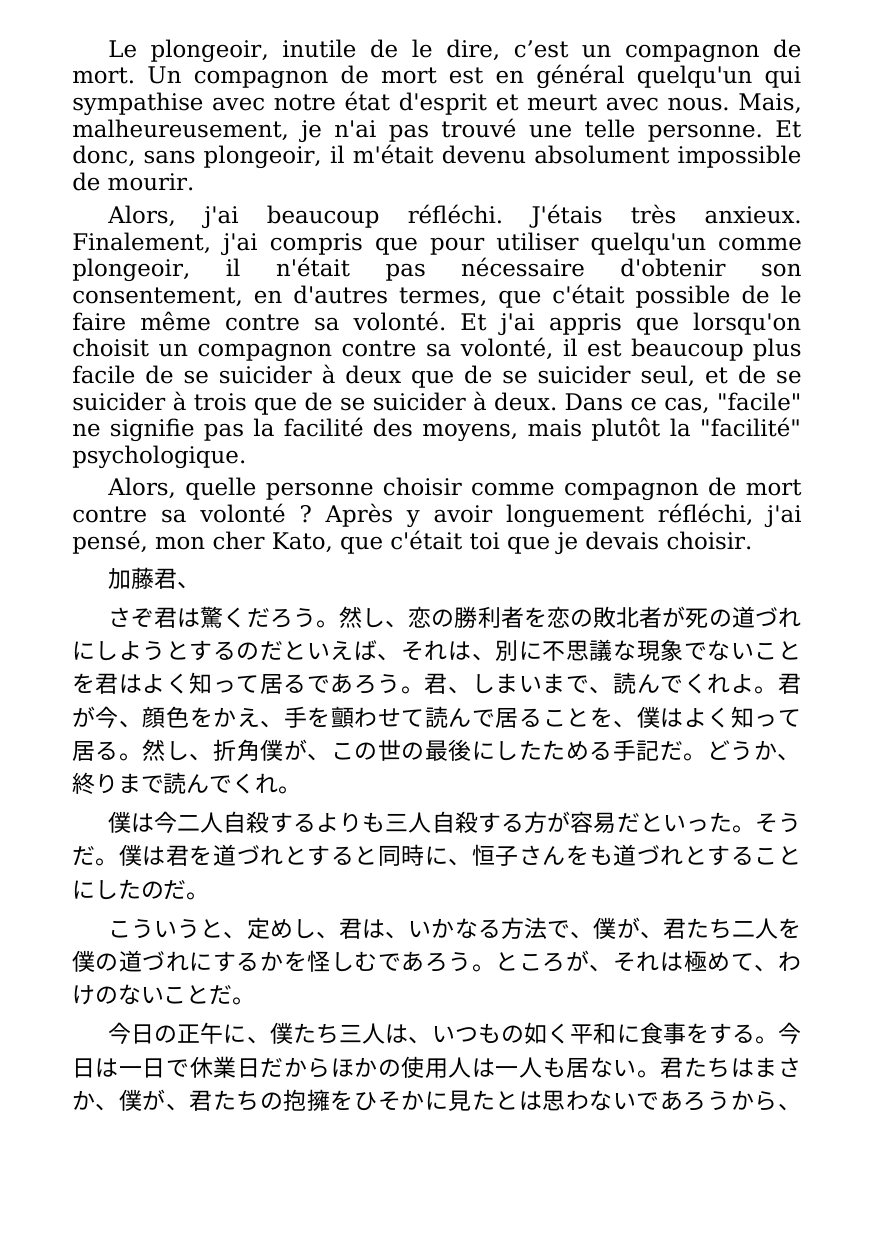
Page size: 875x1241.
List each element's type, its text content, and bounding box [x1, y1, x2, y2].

text 今日の正午に、僕たち三人は、いつもの如く平和に食事をする。今日は一日で休業日だからほかの使用人は一人も居ない。君たちはまさか、僕が、君たちの抱擁をひそかに見たとは思わないであろうから、 [72, 1016, 802, 1116]
text さぞ君は驚くだろう。然し、恋の勝利者を恋の敗北者が死の道づれにしようとするのだといえば、それは、別に不思議な現象でないことを君はよく知って居るであろう。君、しまいまで、読んでくれよ。君が今、顔色をかえ、手を顫わせて読んで居ることを、僕はよく知って居る。然し、折角僕が、この世の最後にしたためる手記だ。どうか、終りまで読んでくれ。 [72, 600, 802, 799]
text 僕は今二人自殺するよりも三人自殺する方が容易だといった。そうだ。僕は君を道づれとすると同時に、恒子さんをも道づれとすることにしたのだ。 [72, 805, 802, 905]
text こういうと、定めし、君は、いかなる方法で、僕が、君たち二人を僕の道づれにするかを怪しむであろう。ところが、それは極めて、わけのないことだ。 [72, 911, 802, 1010]
text Le plongeoir, inutile de le dire, c’est un compagnon de mort. Un compagnon de mort est en général quelqu'un qui sympathise avec notre état d'esprit et meurt avec nous. Mais, malheureusement, je n'ai pas trouvé une telle personne. Et donc, sans plongeoir, il m'était devenu absolument impossible de mourir. [72, 36, 802, 196]
text Alors, quelle personne choisir comme compagnon de mort contre sa volonté ? Après y avoir longuement réfléchi, j'ai pensé, mon cher Kato, que c'était toi que je devais choisir. [72, 474, 802, 554]
text 加藤君、 [72, 561, 802, 594]
text Alors, j'ai beaucoup réfléchi. J'étais très anxieux. Finalement, j'ai compris que pour utiliser quelqu'un comme plongeoir, il n'était pas nécessaire d'obtenir son consentement, en d'autres termes, que c'était possible de le faire même contre sa volonté. Et j'ai appris que lorsqu'on choisit un compagnon contre sa volonté, il est beaucoup plus facile de se suicider à deux que de se suicider seul, et de se suicider à trois que de se suicider à deux. Dans ce cas, "facile" ne signifie pas la facilité des moyens, mais plutôt la "facilité" psychologique. [72, 202, 802, 469]
